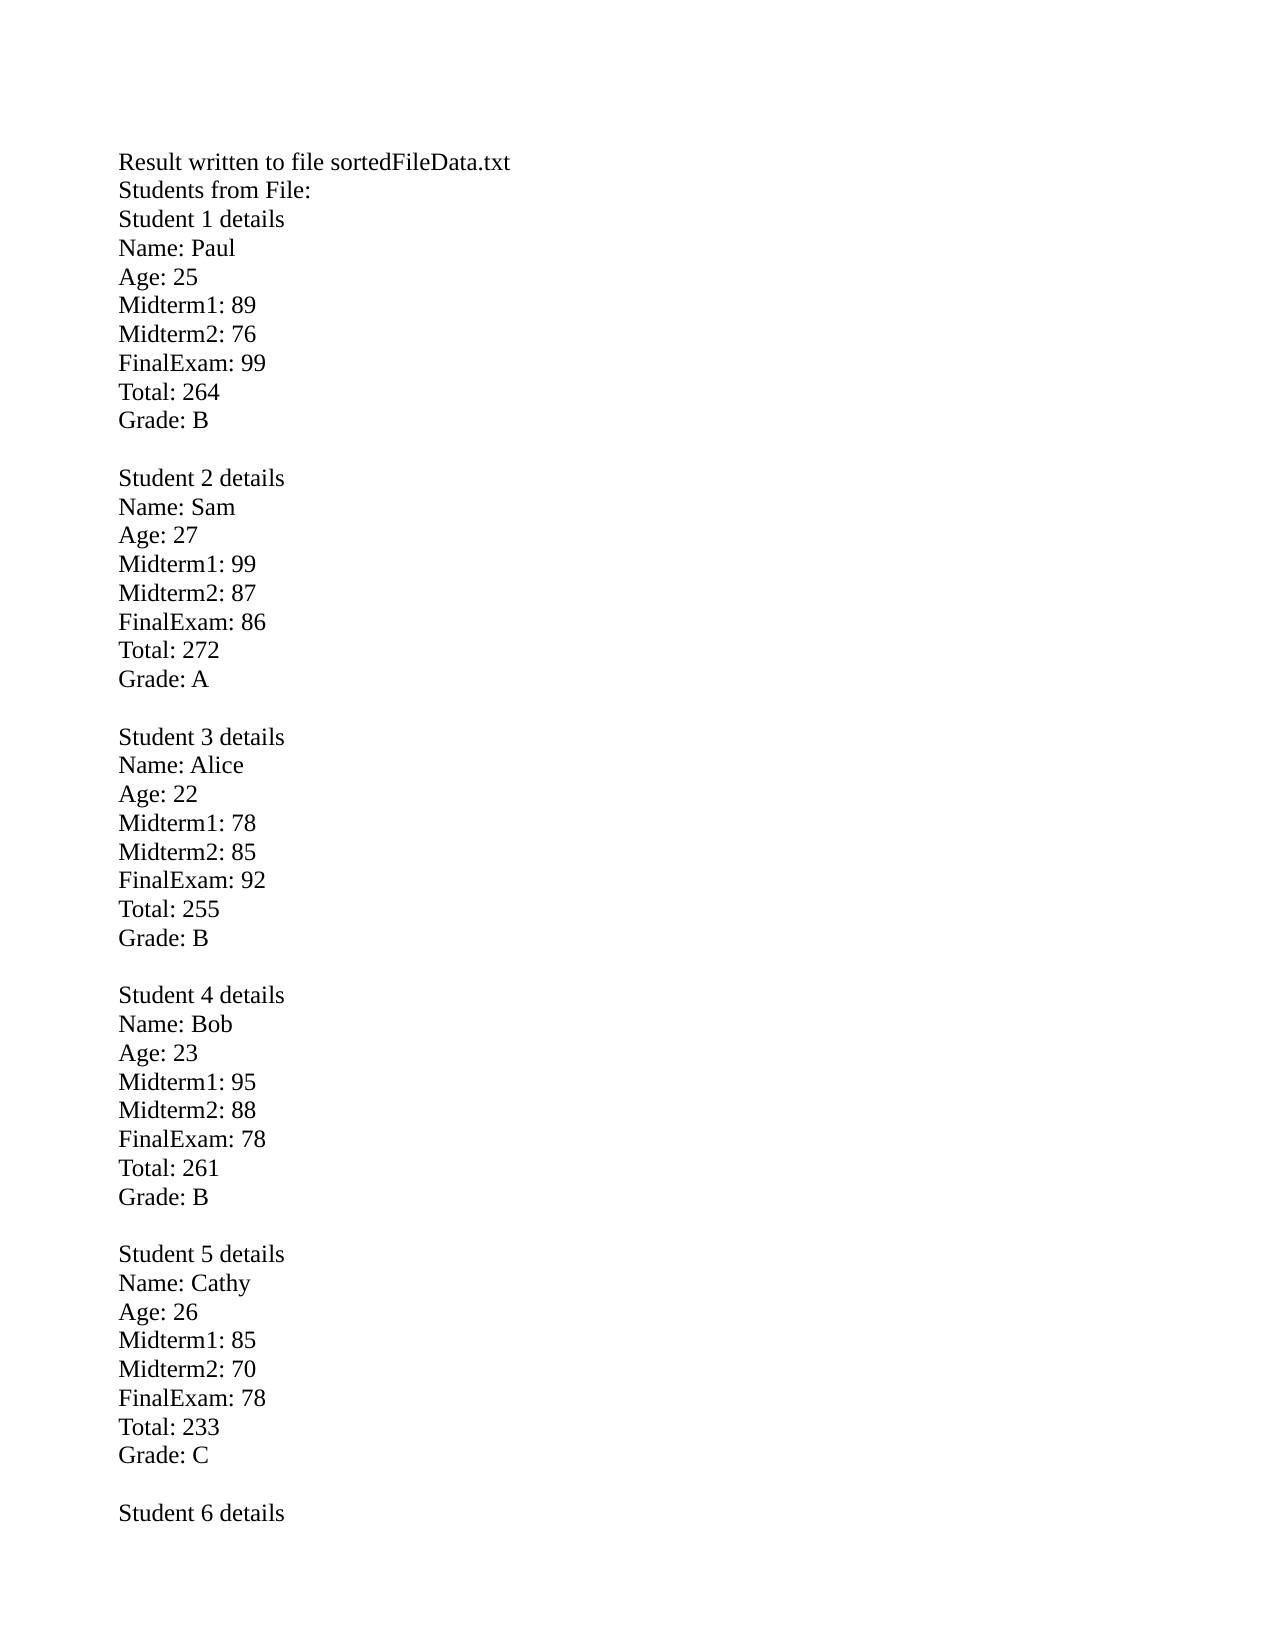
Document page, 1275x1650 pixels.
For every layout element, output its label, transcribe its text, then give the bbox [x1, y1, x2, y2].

text Midterm2: 76 [118, 319, 1157, 348]
text Name: Alice [118, 751, 1157, 779]
text Student 5 details [118, 1239, 1157, 1268]
text FinalExam: 78 [118, 1383, 1157, 1412]
text Midterm2: 87 [118, 578, 1157, 607]
text Midterm1: 89 [118, 291, 1157, 319]
text Grade: B [118, 923, 1157, 952]
text Total: 233 [118, 1412, 1157, 1441]
text Total: 264 [118, 377, 1157, 406]
text Student 3 details [118, 722, 1157, 751]
text Student 2 details [118, 463, 1157, 492]
text Name: Bob [118, 1009, 1157, 1038]
text Midterm1: 99 [118, 549, 1157, 578]
text Total: 261 [118, 1153, 1157, 1182]
text Midterm2: 85 [118, 837, 1157, 866]
text FinalExam: 99 [118, 348, 1157, 377]
text Student 4 details [118, 981, 1157, 1009]
text FinalExam: 92 [118, 866, 1157, 894]
text FinalExam: 78 [118, 1124, 1157, 1153]
text Grade: B [118, 406, 1157, 434]
text Total: 255 [118, 894, 1157, 923]
text Midterm2: 88 [118, 1096, 1157, 1124]
text Result written to file sortedFileData.txt [118, 147, 1157, 176]
text Midterm2: 70 [118, 1354, 1157, 1383]
text Age: 26 [118, 1297, 1157, 1326]
text Name: Sam [118, 492, 1157, 521]
text Age: 22 [118, 779, 1157, 808]
text Midterm1: 85 [118, 1326, 1157, 1354]
text Midterm1: 78 [118, 808, 1157, 837]
text Name: Paul [118, 233, 1157, 262]
text FinalExam: 86 [118, 607, 1157, 636]
text Age: 23 [118, 1038, 1157, 1067]
text Students from File: [118, 176, 1157, 204]
text Grade: C [118, 1441, 1157, 1469]
text Age: 25 [118, 262, 1157, 291]
text Total: 272 [118, 636, 1157, 664]
text Age: 27 [118, 521, 1157, 549]
text Student 1 details [118, 204, 1157, 233]
text Grade: A [118, 664, 1157, 693]
text Student 6 details [118, 1498, 1157, 1527]
text Midterm1: 95 [118, 1067, 1157, 1096]
text Grade: B [118, 1182, 1157, 1211]
text Name: Cathy [118, 1268, 1157, 1297]
